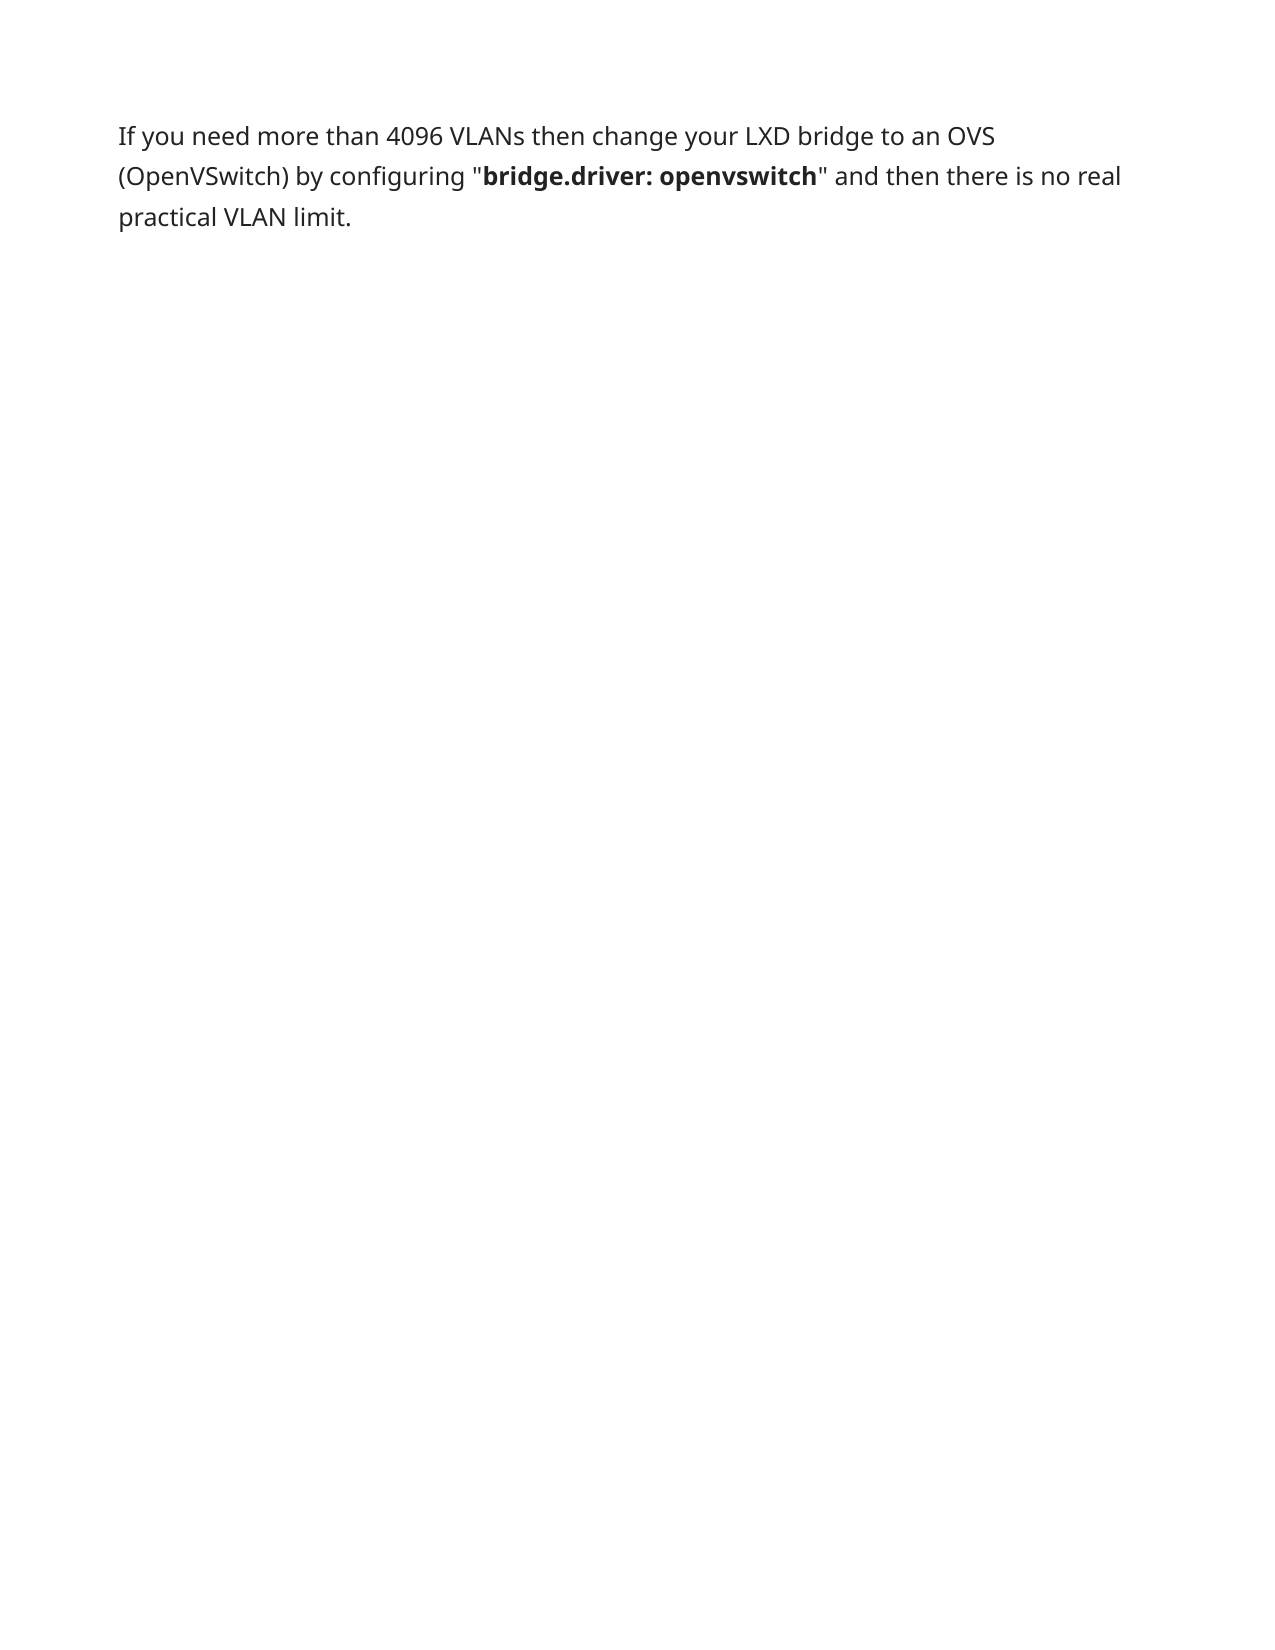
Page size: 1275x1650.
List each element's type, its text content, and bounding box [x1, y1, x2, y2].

text If you need more than 4096 VLANs then change your LXD bridge to an OVS (OpenVSwitch) by configuring "bridge.driver: openvswitch" and then there is no real practical VLAN limit. [118, 118, 1157, 234]
